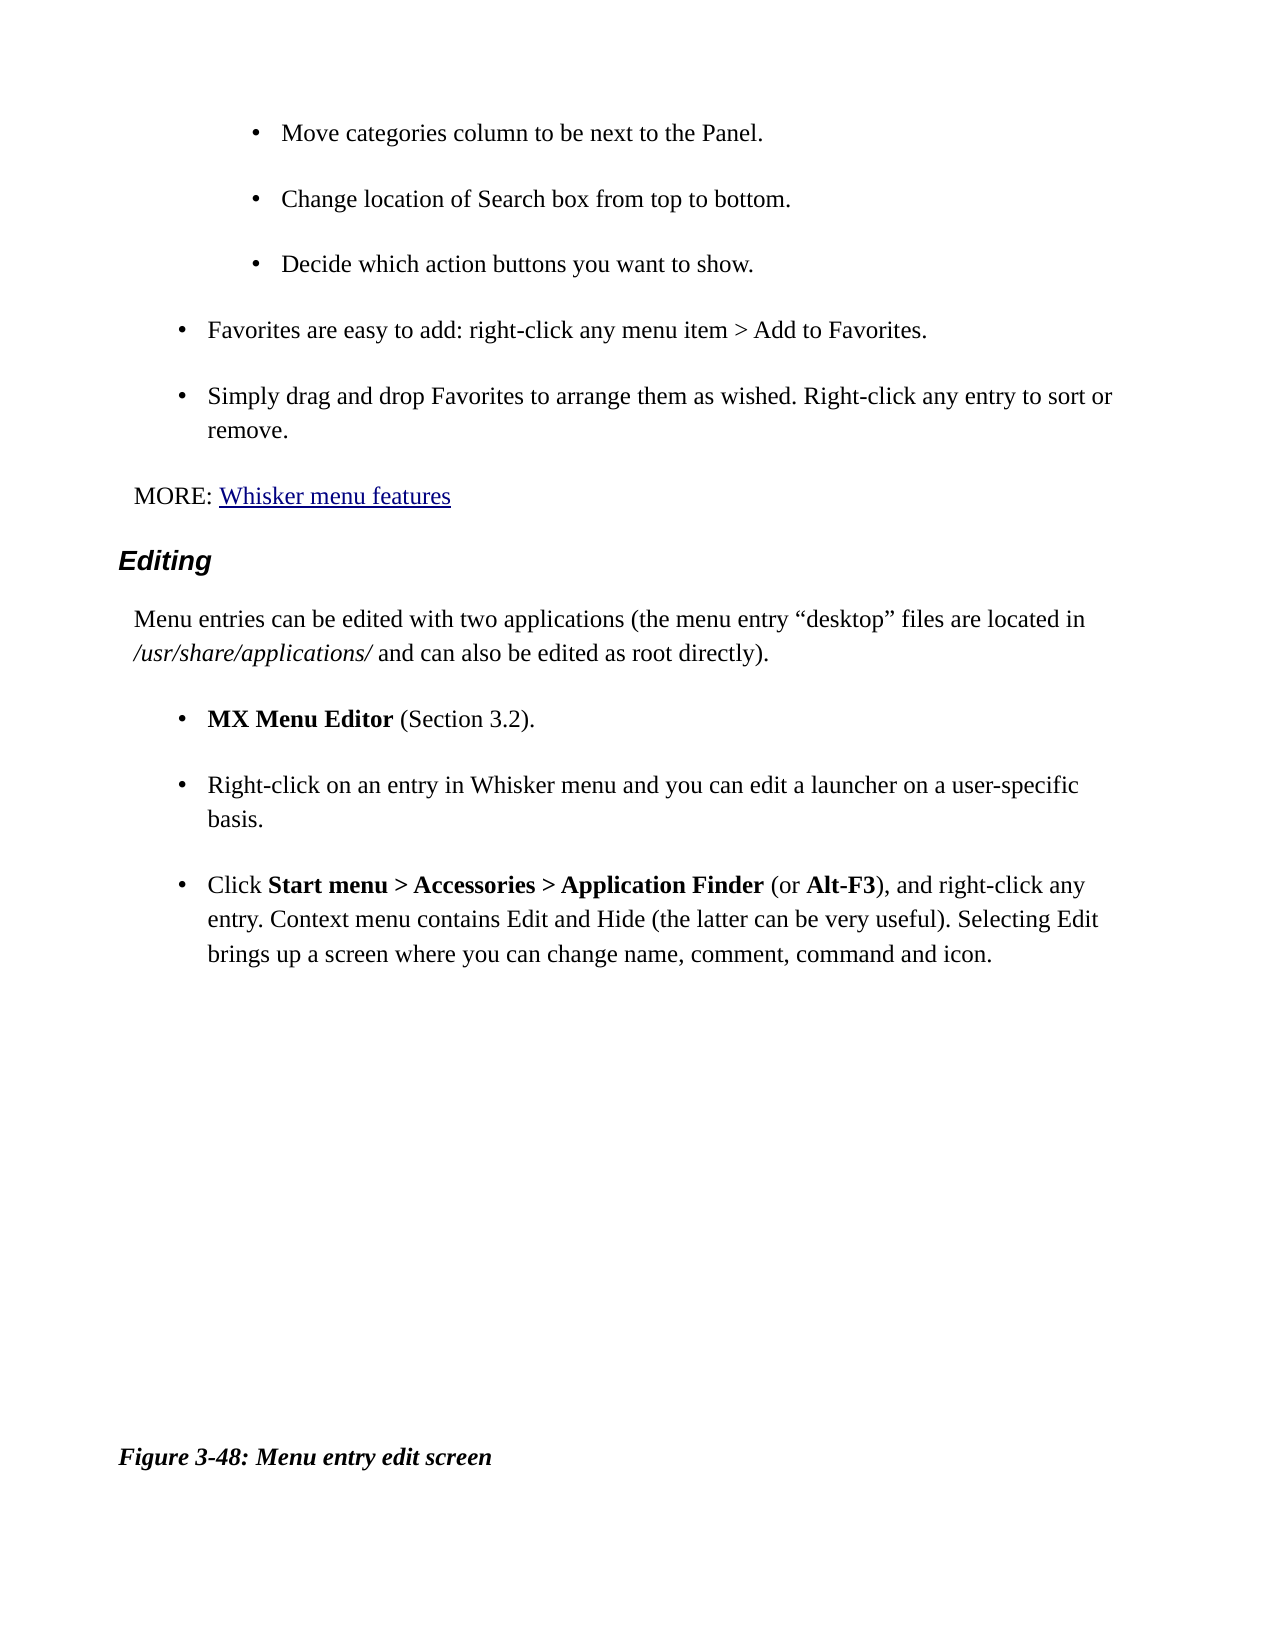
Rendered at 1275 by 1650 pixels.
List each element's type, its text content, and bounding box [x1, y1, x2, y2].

list Decide which action buttons you want to show. [252, 249, 1141, 278]
list Move categories column to be next to the Panel. [252, 118, 1141, 147]
list Click Start menu > Accessories > Application Finder (or Alt-F3), and right-click any entry. Context menu contains Edit and Hide (the latter can be very useful). Selecting Edit brings up a screen where you can change name, comment, command and icon. [178, 870, 1141, 968]
text Menu entries can be edited with two applications (the menu entry “desktop” files are located in /usr/share/applications/ and can also be edited as root directly). [134, 604, 1141, 667]
list MX Menu Editor (Section 3.2). [178, 704, 1141, 733]
text MORE: Whisker menu features [134, 481, 1141, 510]
list Favorites are easy to add: right-click any menu item > Add to Favorites. [178, 315, 1141, 344]
list Right-click on an entry in Whisker menu and you can edit a launcher on a user-specific basis. [178, 770, 1141, 833]
list Change location of Search box from top to bottom. [252, 184, 1141, 213]
text Figure 3-48: Menu entry edit screen [118, 1442, 1157, 1470]
subtitle Editing [118, 544, 1157, 576]
list Simply drag and drop Favorites to arrange them as wished. Right-click any entry to sort or remove. [178, 381, 1141, 444]
